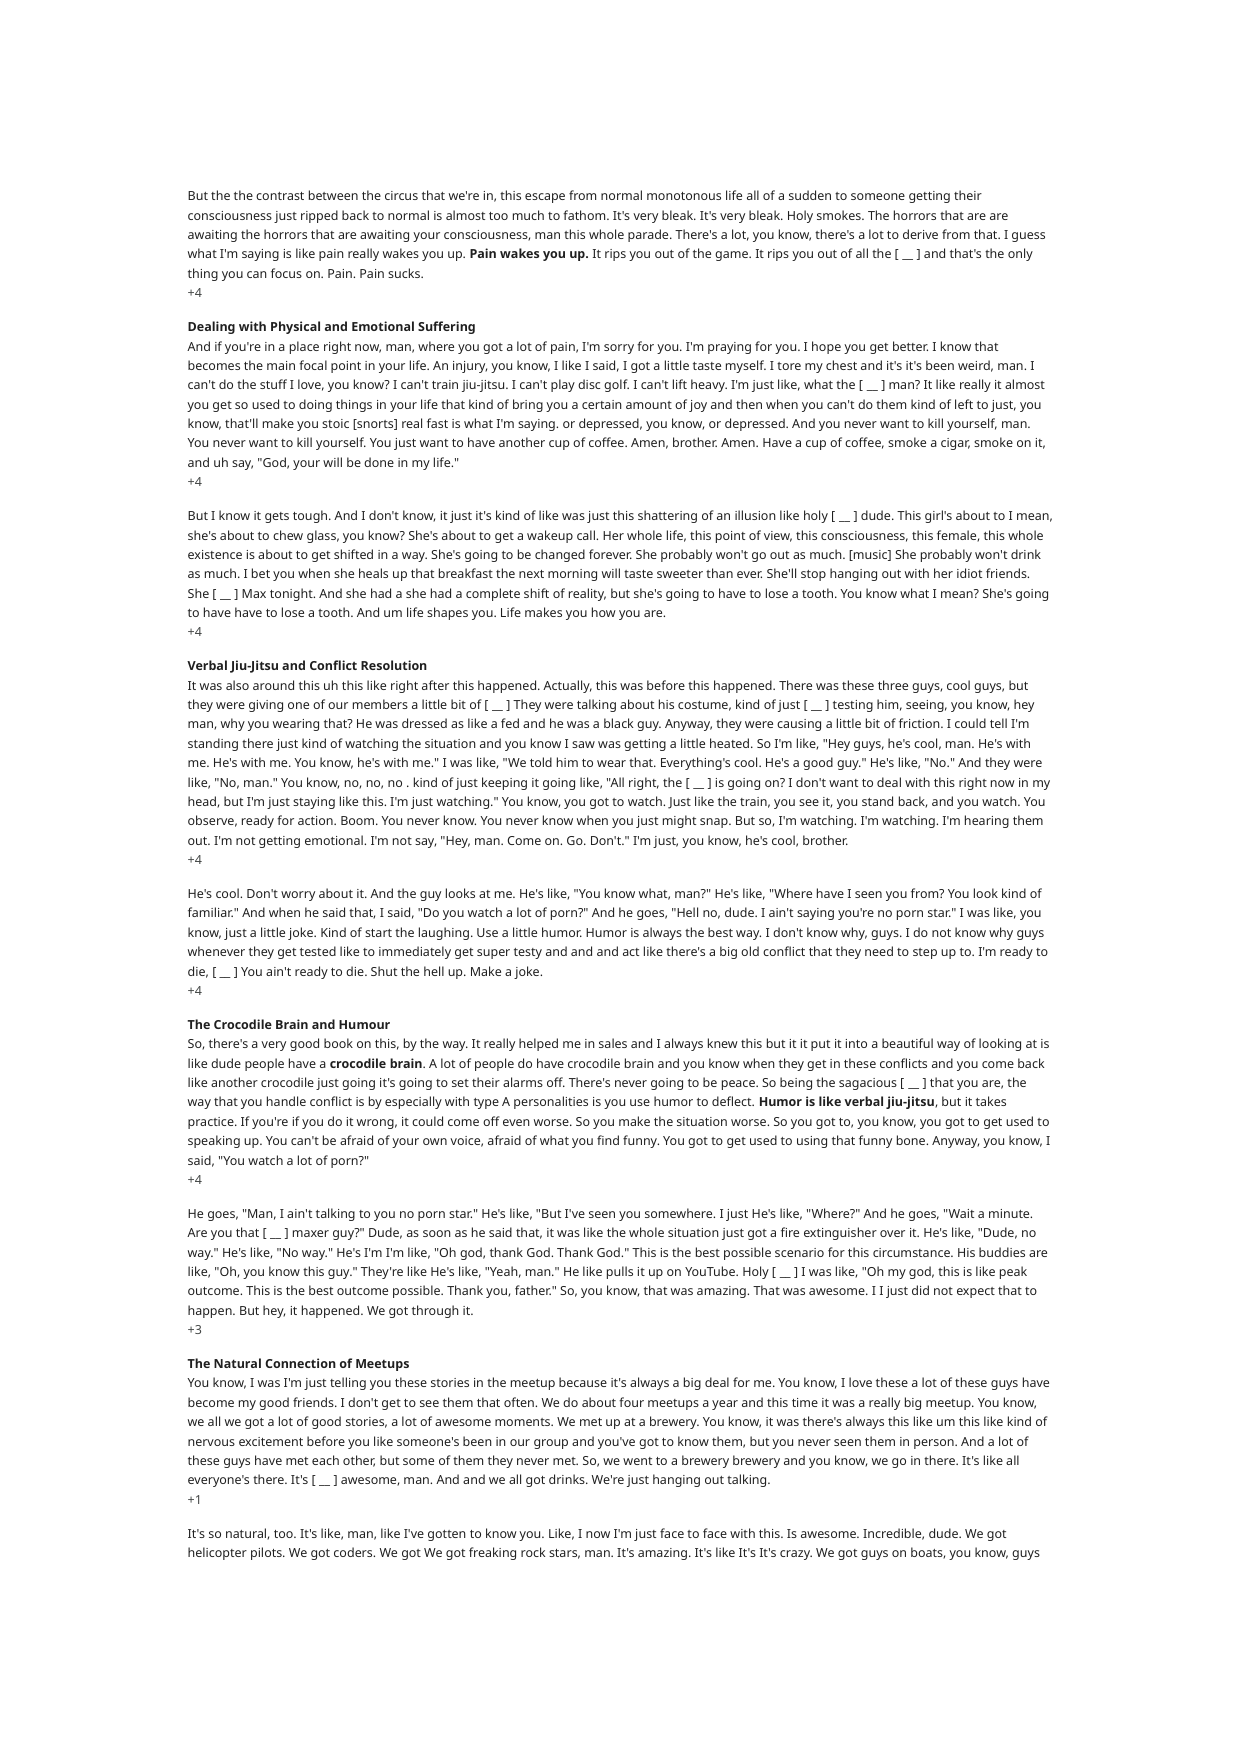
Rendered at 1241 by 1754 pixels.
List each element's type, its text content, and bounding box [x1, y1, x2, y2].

text You know, I was I'm just telling you these stories in the meetup because it's always a big deal for me. You know, I love these a lot of these guys have become my good friends. I don't get to see them that often. We do about four meetups a year and this time it was a really big meetup. You know, we all we got a lot of good stories, a lot of awesome moments. We met up at a brewery. You know, it was there's always this like um this like kind of nervous excitement before you like someone's been in our group and you've got to know them, but you never seen them in person. And a lot of these guys have met each other, but some of them they never met. So, we went to a brewery brewery and you know, we go in there. It's like all everyone's there. It's [ __ ] awesome, man. And and we all got drinks. We're just hanging out talking. [187, 1374, 1053, 1488]
text He goes, "Man, I ain't talking to you no porn star." He's like, "But I've seen you somewhere. I just He's like, "Where?" And he goes, "Wait a minute. Are you that [ __ ] maxer guy?" Dude, as soon as he said that, it was like the whole situation just got a fire extinguisher over it. He's like, "Dude, no way." He's like, "No way." He's I'm I'm like, "Oh god, thank God. Thank God." This is the best possible scenario for this circumstance. His buddies are like, "Oh, you know this guy." They're like He's like, "Yeah, man." He like pulls it up on YouTube. Holy [ __ ] I was like, "Oh my god, this is like peak outcome. This is the best outcome possible. Thank you, father." So, you know, that was amazing. That was awesome. I I just did not expect that to happen. But hey, it happened. We got through it. [187, 1205, 1053, 1319]
text He's cool. Don't worry about it. And the guy looks at me. He's like, "You know what, man?" He's like, "Where have I seen you from? You look kind of familiar." And when he said that, I said, "Do you watch a lot of porn?" And he goes, "Hell no, dude. I ain't saying you're no porn star." I was like, you know, just a little joke. Kind of start the laughing. Use a little humor. Humor is always the best way. I don't know why, guys. I do not know why guys whenever they get tested like to immediately get super testy and and and act like there's a big old conflict that they need to step up to. I'm ready to die, [ __ ] You ain't ready to die. Shut the hell up. Make a joke. [187, 885, 1053, 980]
text But I know it gets tough. And I don't know, it just it's kind of like was just this shattering of an illusion like holy [ __ ] dude. This girl's about to I mean, she's about to chew glass, you know? She's about to get a wakeup call. Her whole life, this point of view, this consciousness, this female, this whole existence is about to get shifted in a way. She's going to be changed forever. She probably won't go out as much. [music] She probably won't drink as much. I bet you when she heals up that breakfast the next morning will taste sweeter than ever. She'll stop hanging out with her idiot friends. She [ __ ] Max tonight. And she had a she had a complete shift of reality, but she's going to have to lose a tooth. You know what I mean? She's going to have have to lose a tooth. And um life shapes you. Life makes you how you are. [187, 507, 1053, 621]
text +4 [187, 1171, 1053, 1188]
subtitle Dealing with Physical and Emotional Suffering [187, 318, 1053, 335]
subtitle Verbal Jiu-Jitsu and Conflict Resolution [187, 657, 1053, 674]
text It was also around this uh this like right after this happened. Actually, this was before this happened. There was these three guys, cool guys, but they were giving one of our members a little bit of [ __ ] They were talking about his costume, kind of just [ __ ] testing him, seeing, you know, hey man, why you wearing that? He was dressed as like a fed and he was a black guy. Anyway, they were causing a little bit of friction. I could tell I'm standing there just kind of watching the situation and you know I saw was getting a little heated. So I'm like, "Hey guys, he's cool, man. He's with me. He's with me. You know, he's with me." I was like, "We told him to wear that. Everything's cool. He's a good guy." He's like, "No." And they were like, "No, man." You know, no, no, no . kind of just keeping it going like, "All right, the [ __ ] is going on? I don't want to deal with this right now in my head, but I'm just staying like this. I'm just watching." You know, you got to watch. Just like the train, you see it, you stand back, and you watch. You observe, ready for action. Boom. You never know. You never know when you just might snap. But so, I'm watching. I'm watching. I'm hearing them out. I'm not getting emotional. I'm not say, "Hey, man. Come on. Go. Don't." I'm just, you know, he's cool, brother. [187, 677, 1053, 849]
text It's so natural, too. It's like, man, like I've gotten to know you. Like, I now I'm just face to face with this. Is awesome. Incredible, dude. We got helicopter pilots. We got coders. We got We got freaking rock stars, man. It's amazing. It's like It's It's crazy. We got guys on boats, you know, guys [187, 1525, 1053, 1561]
text +3 [187, 1321, 1053, 1338]
text +4 [187, 284, 1053, 301]
text +4 [187, 982, 1053, 999]
subtitle The Crocodile Brain and Humour [187, 1016, 1053, 1033]
text +4 [187, 473, 1053, 490]
text +4 [187, 623, 1053, 641]
text And if you're in a place right now, man, where you got a lot of pain, I'm sorry for you. I'm praying for you. I hope you get better. I know that becomes the main focal point in your life. An injury, you know, I like I said, I got a little taste myself. I tore my chest and it's it's been weird, man. I can't do the stuff I love, you know? I can't train jiu-jitsu. I can't play disc golf. I can't lift heavy. I'm just like, what the [ __ ] man? It like really it almost you get so used to doing things in your life that kind of bring you a certain amount of joy and then when you can't do them kind of left to just, you know, that'll make you stoic [snorts] real fast is what I'm saying. or depressed, you know, or depressed. And you never want to kill yourself, man. You never want to kill yourself. You just want to have another cup of coffee. Amen, brother. Amen. Have a cup of coffee, smoke a cigar, smoke on it, and uh say, "God, your will be done in my life." [187, 338, 1053, 471]
subtitle The Natural Connection of Meetups [187, 1355, 1053, 1372]
text +1 [187, 1491, 1053, 1508]
text +4 [187, 851, 1053, 868]
text But the the contrast between the circus that we're in, this escape from normal monotonous life all of a sudden to someone getting their consciousness just ripped back to normal is almost too much to fathom. It's very bleak. It's very bleak. Holy smokes. The horrors that are are awaiting the horrors that are awaiting your consciousness, man this whole parade. There's a lot, you know, there's a lot to derive from that. I guess what I'm saying is like pain really wakes you up. Pain wakes you up. It rips you out of the game. It rips you out of all the [ __ ] and that's the only thing you can focus on. Pain. Pain sucks. [187, 187, 1053, 282]
text So, there's a very good book on this, by the way. It really helped me in sales and I always knew this but it it put it into a beautiful way of looking at is like dude people have a crocodile brain. A lot of people do have crocodile brain and you know when they get in these conflicts and you come back like another crocodile just going it's going to set their alarms off. There's never going to be peace. So being the sagacious [ __ ] that you are, the way that you handle conflict is by especially with type A personalities is you use humor to deflect. Humor is like verbal jiu-jitsu, but it takes practice. If you're if you do it wrong, it could come off even worse. So you make the situation worse. So you got to, you know, you got to get used to speaking up. You can't be afraid of your own voice, afraid of what you find funny. You got to get used to using that funny bone. Anyway, you know, I said, "You watch a lot of porn?" [187, 1035, 1053, 1169]
